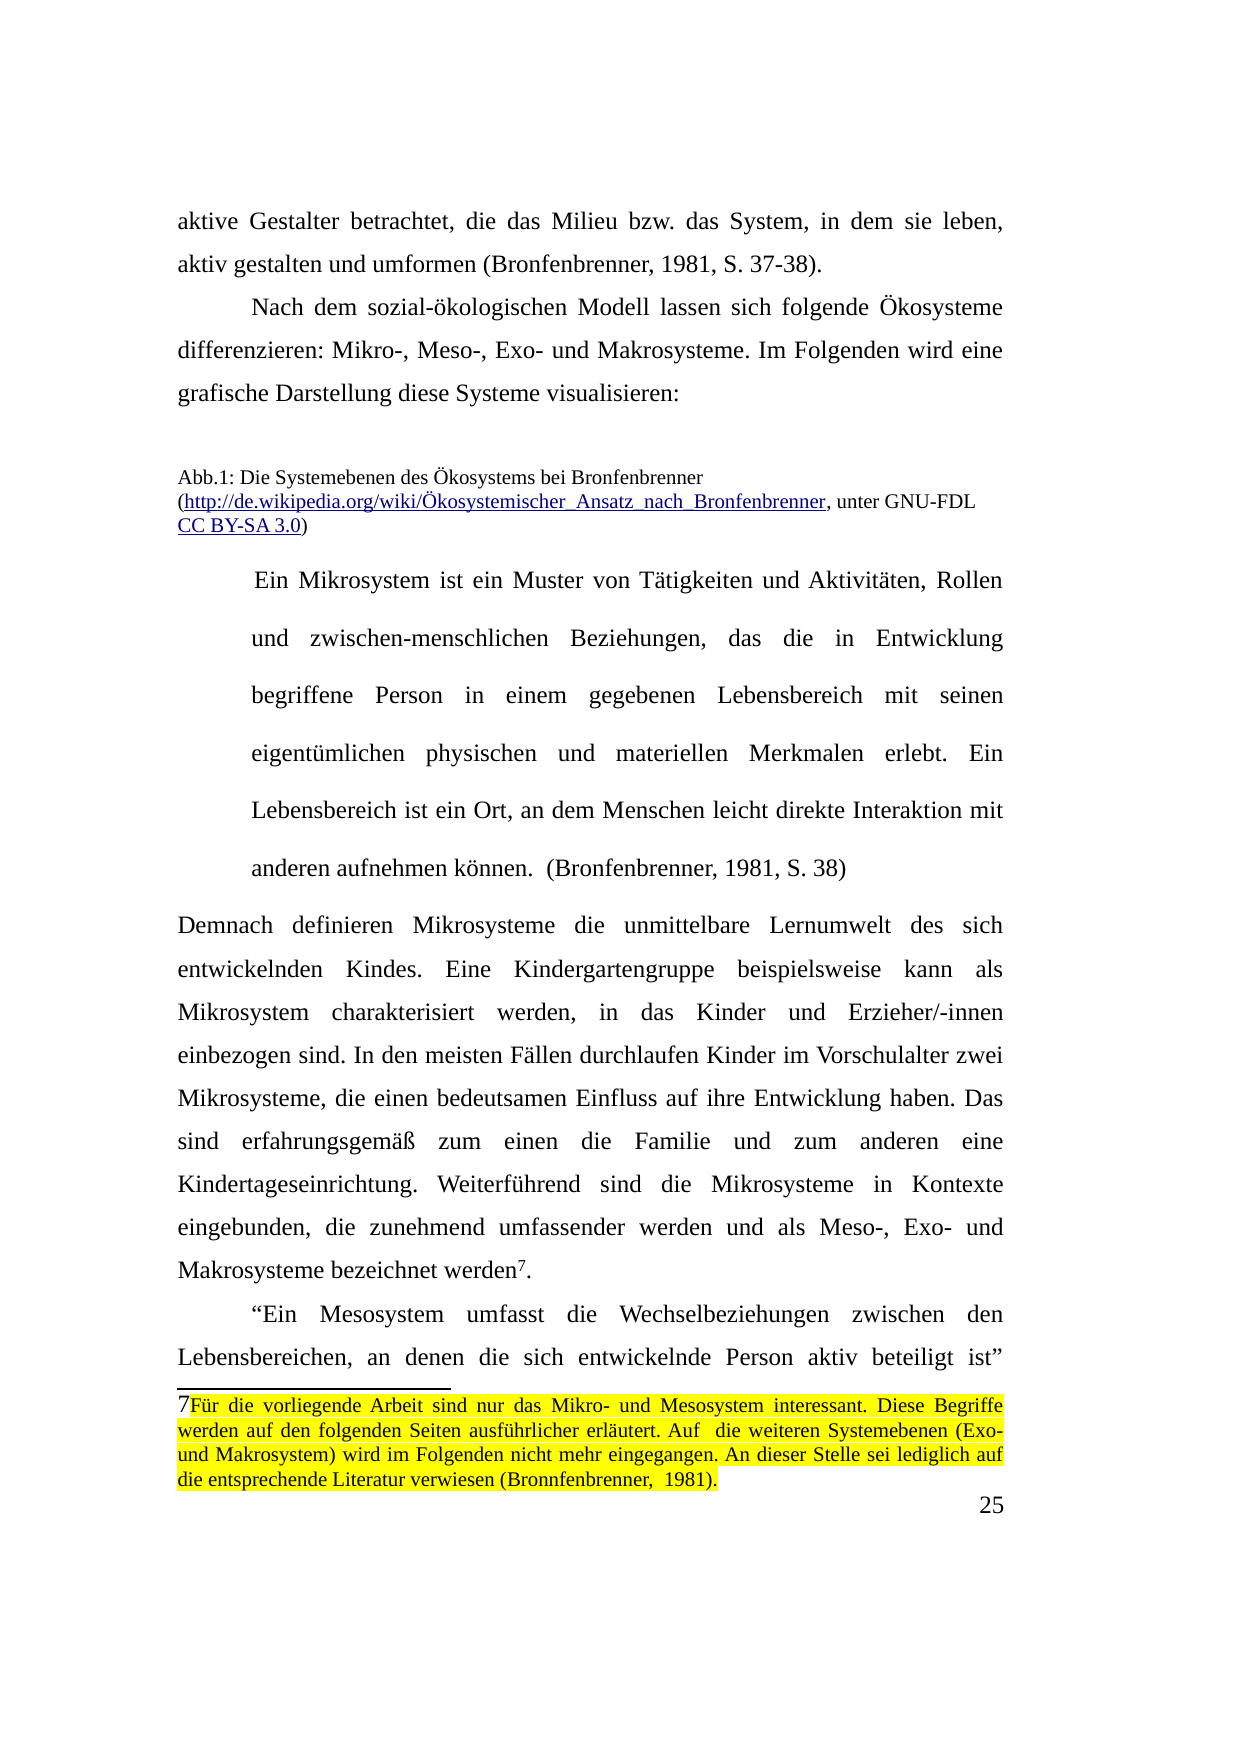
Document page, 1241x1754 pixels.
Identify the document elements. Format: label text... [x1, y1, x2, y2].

text Ein Mikrosystem ist ein Muster von Tätigkeiten und Aktivitäten, Rollen und zwischen-menschlichen Beziehungen, das die in Entwicklung begriffene Person in einem gegebenen Lebensbereich mit seinen eigentümlichen physischen und materiellen Merkmalen erlebt. Ein Lebensbereich ist ein Ort, an dem Menschen leicht direkte Interaktion mit anderen aufnehmen können. (Bronfenbrenner, 1981, S. 38) [251, 566, 1004, 882]
text Abb.1: Die Systemebenen des Ökosystems bei Bronfenbrenner (http://de.wikipedia.org/wiki/Ökosystemischer_Ansatz_nach_Bronfenbrenner, unter GNU-FDL CC BY-SA 3.0) [177, 465, 1004, 537]
text Für die vorliegende Arbeit sind nur das Mikro- und Mesosystem interessant. Diese Begriffe werden auf den folgenden Seiten ausführlicher erläutert. Auf die weiteren Systemebenen (Exo- und Makrosystem) wird im Folgenden nicht mehr eingegangen. An dieser Stelle sei lediglich auf die entsprechende Literatur verwiesen (Bronnfenbrenner, 1981). [177, 1389, 1004, 1491]
text “Ein Mesosystem umfasst die Wechselbeziehungen zwischen den Lebensbereichen, an denen die sich entwickelnde Person aktiv beteiligt ist” [177, 1299, 1004, 1371]
text aktive Gestalter betrachtet, die das Milieu bzw. das System, in dem sie leben, aktiv gestalten und umformen (Bronfenbrenner, 1981, S. 37-38). [177, 206, 1004, 278]
text Nach dem sozial-ökologischen Modell lassen sich folgende Ökosysteme differenzieren: Mikro-, Meso-, Exo- und Makrosysteme. Im Folgenden wird eine grafische Darstellung diese Systeme visualisieren: [177, 292, 1004, 407]
text Demnach definieren Mikrosysteme die unmittelbare Lernumwelt des sich entwickelnden Kindes. Eine Kindergartengruppe beispielsweise kann als Mikrosystem charakterisiert werden, in das Kinder und Erzieher/-innen einbezogen sind. In den meisten Fällen durchlaufen Kinder im Vorschulalter zwei Mikrosysteme, die einen bedeutsamen Einfluss auf ihre Entwicklung haben. Das sind erfahrungsgemäß zum einen die Familie und zum anderen eine Kindertageseinrichtung. Weiterführend sind die Mikrosysteme in Kontexte eingebunden, die zunehmend umfassender werden und als Meso-, Exo- und Makrosysteme bezeichnet werden. [177, 911, 1004, 1284]
